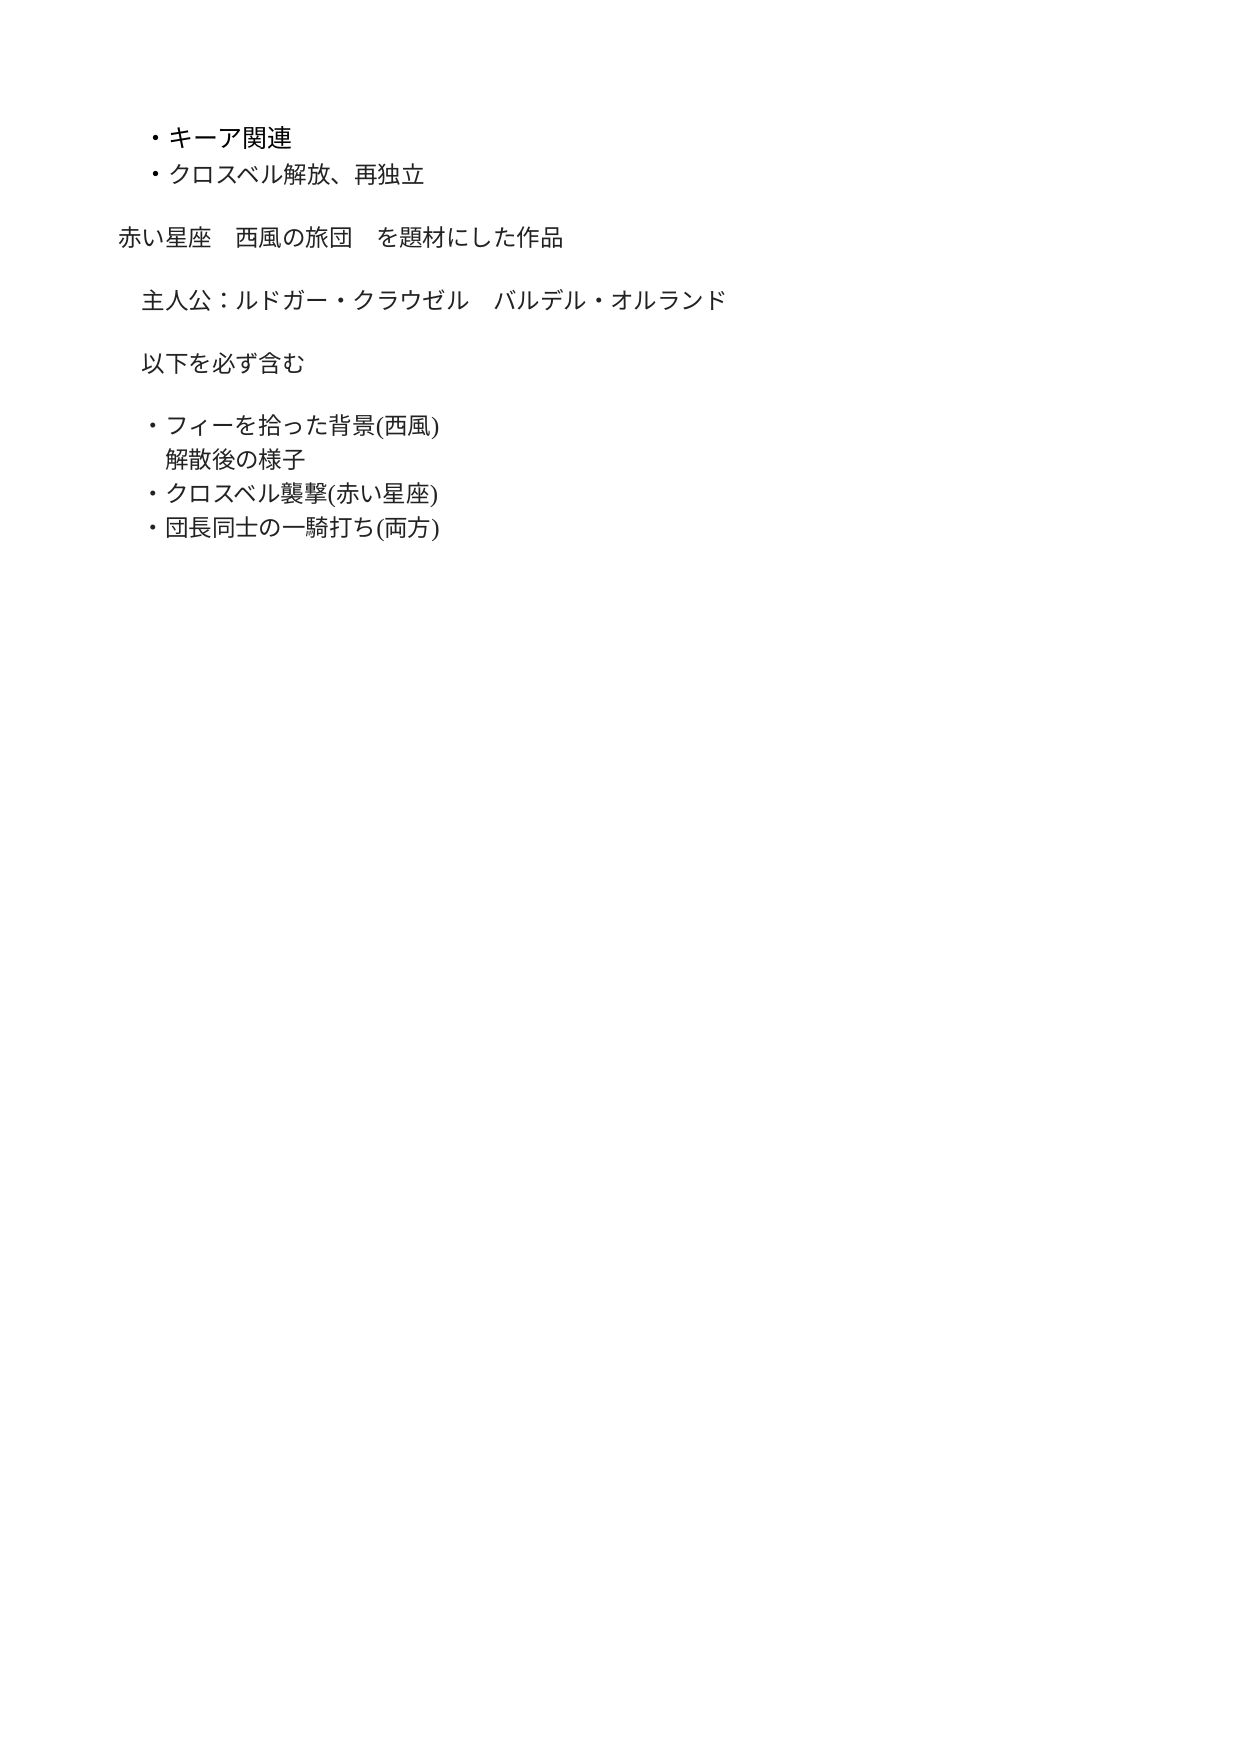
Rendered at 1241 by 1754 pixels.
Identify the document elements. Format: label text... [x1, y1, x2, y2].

text 解散後の様子 [118, 441, 1122, 475]
text 主人公：ルドガー・クラウゼル バルデル・オルランド [118, 282, 1122, 316]
text ・クロスベル襲撃(赤い星座) [118, 475, 1122, 509]
text ・クロスベル解放、再独立 [118, 154, 1122, 191]
text ・キーア関連 [118, 118, 1122, 154]
text ・フィーを拾った背景(西風) [118, 407, 1122, 441]
text 赤い星座 西風の旅団 を題材にした作品 [118, 219, 1122, 253]
text 以下を必ず含む [118, 345, 1122, 379]
text ・団長同士の一騎打ち(両方) [118, 509, 1122, 543]
